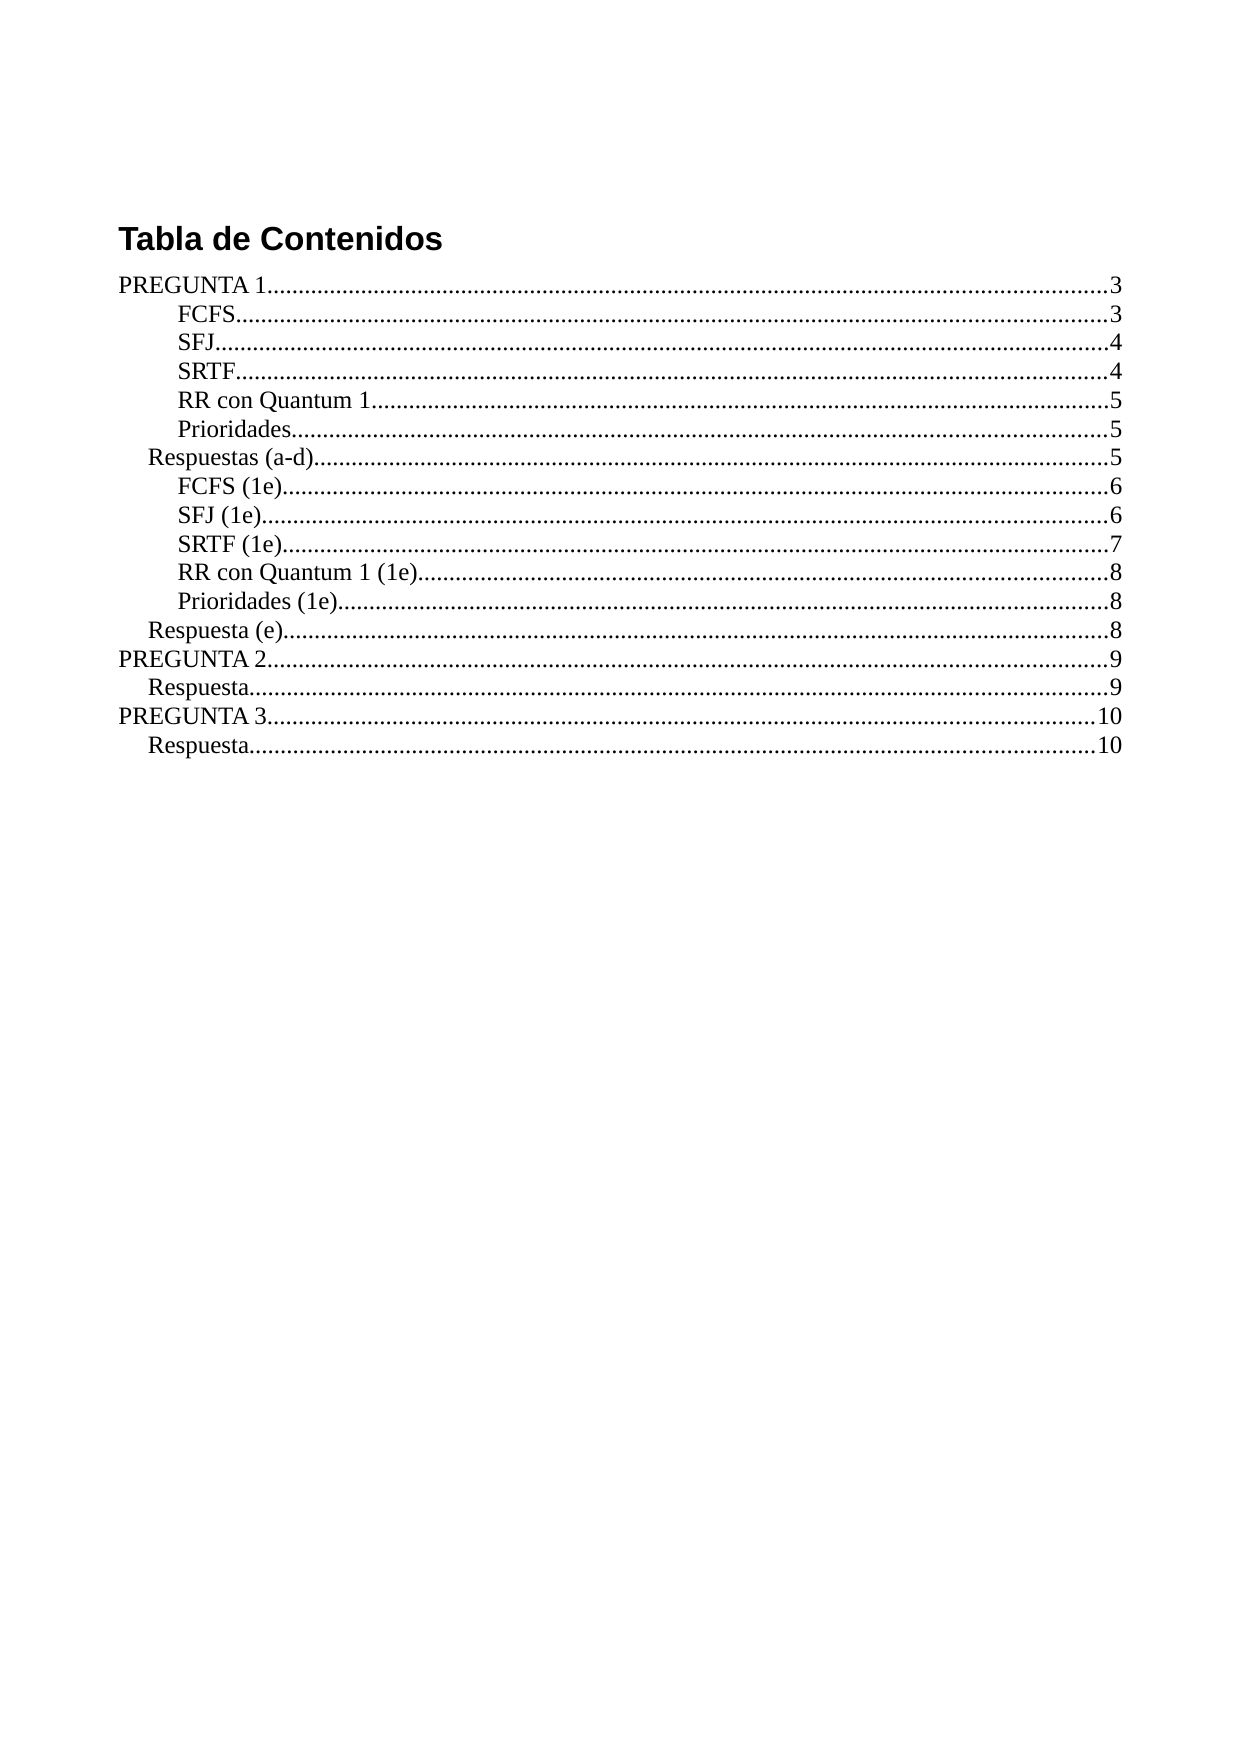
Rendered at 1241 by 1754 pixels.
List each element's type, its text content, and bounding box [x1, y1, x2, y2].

text Respuesta 9 [148, 672, 1122, 701]
text PREGUNTA 3 10 [118, 701, 1122, 730]
text RR con Quantum 1 5 [177, 385, 1122, 414]
text Prioridades 5 [177, 414, 1122, 442]
text FCFS 3 [177, 299, 1122, 327]
text SFJ (1e) 6 [177, 500, 1122, 529]
text Respuestas (a-d) 5 [148, 442, 1122, 471]
text Prioridades (1e) 8 [177, 586, 1122, 615]
text Respuesta (e) 8 [148, 615, 1122, 644]
text SRTF (1e) 7 [177, 529, 1122, 557]
text RR con Quantum 1 (1e) 8 [177, 557, 1122, 586]
subtitle Tabla de Contenidos [118, 219, 1122, 257]
text FCFS (1e) 6 [177, 471, 1122, 500]
text SFJ 4 [177, 327, 1122, 356]
text Respuesta 10 [148, 730, 1122, 759]
text PREGUNTA 2 9 [118, 644, 1122, 672]
text SRTF 4 [177, 356, 1122, 385]
text PREGUNTA 1 3 [118, 270, 1122, 299]
